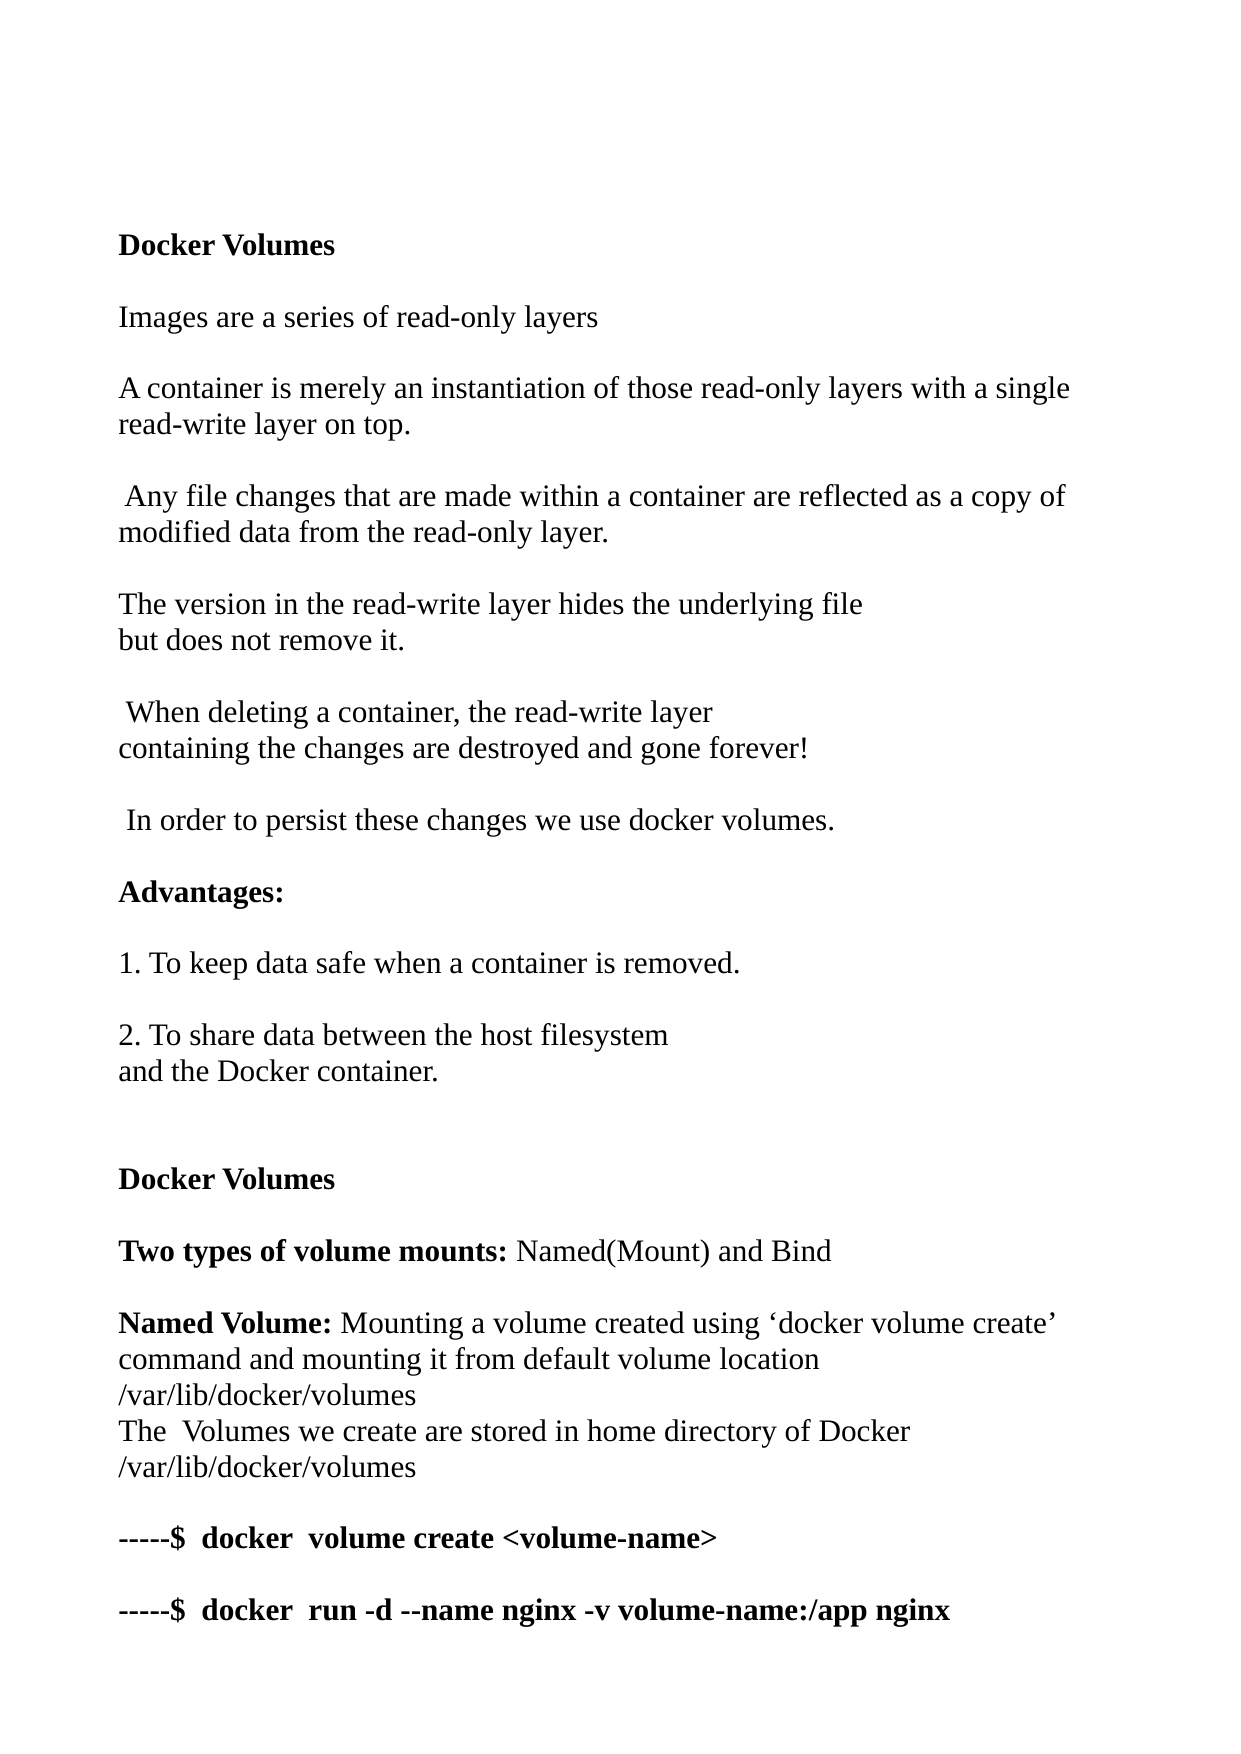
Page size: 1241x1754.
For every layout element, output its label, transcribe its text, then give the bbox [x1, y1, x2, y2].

text In order to persist these changes we use docker volumes. [118, 801, 1122, 837]
text and the Docker container. [118, 1052, 1122, 1088]
text -----$ docker volume create <volume-name> [118, 1520, 1122, 1556]
text but does not remove it. [118, 621, 1122, 657]
text When deleting a container, the read-write layer [118, 693, 1122, 729]
text containing the changes are destroyed and gone forever! [118, 729, 1122, 765]
text Docker Volumes [118, 226, 1122, 262]
text Any file changes that are made within a container are reflected as a copy of modified data from the read-only layer. [118, 477, 1122, 549]
text The version in the read-write layer hides the underlying file [118, 585, 1122, 621]
text 1. To keep data safe when a container is removed. [118, 945, 1122, 981]
text Advantages: [118, 873, 1122, 909]
text command and mounting it from default volume location /var/lib/docker/volumes [118, 1340, 1122, 1412]
text The Volumes we create are stored in home directory of Docker /var/lib/docker/volumes [118, 1412, 1122, 1484]
text 2. To share data between the host filesystem [118, 1017, 1122, 1052]
text Two types of volume mounts: Named(Mount) and Bind [118, 1232, 1122, 1268]
text A container is merely an instantiation of those read-only layers with a single read-write layer on top. [118, 370, 1122, 442]
text Docker Volumes [118, 1160, 1122, 1196]
text Named Volume: Mounting a volume created using ‘docker volume create’ [118, 1304, 1122, 1340]
text -----$ docker run -d --name nginx -v volume-name:/app nginx [118, 1592, 1122, 1627]
text Images are a series of read-only layers [118, 298, 1122, 334]
